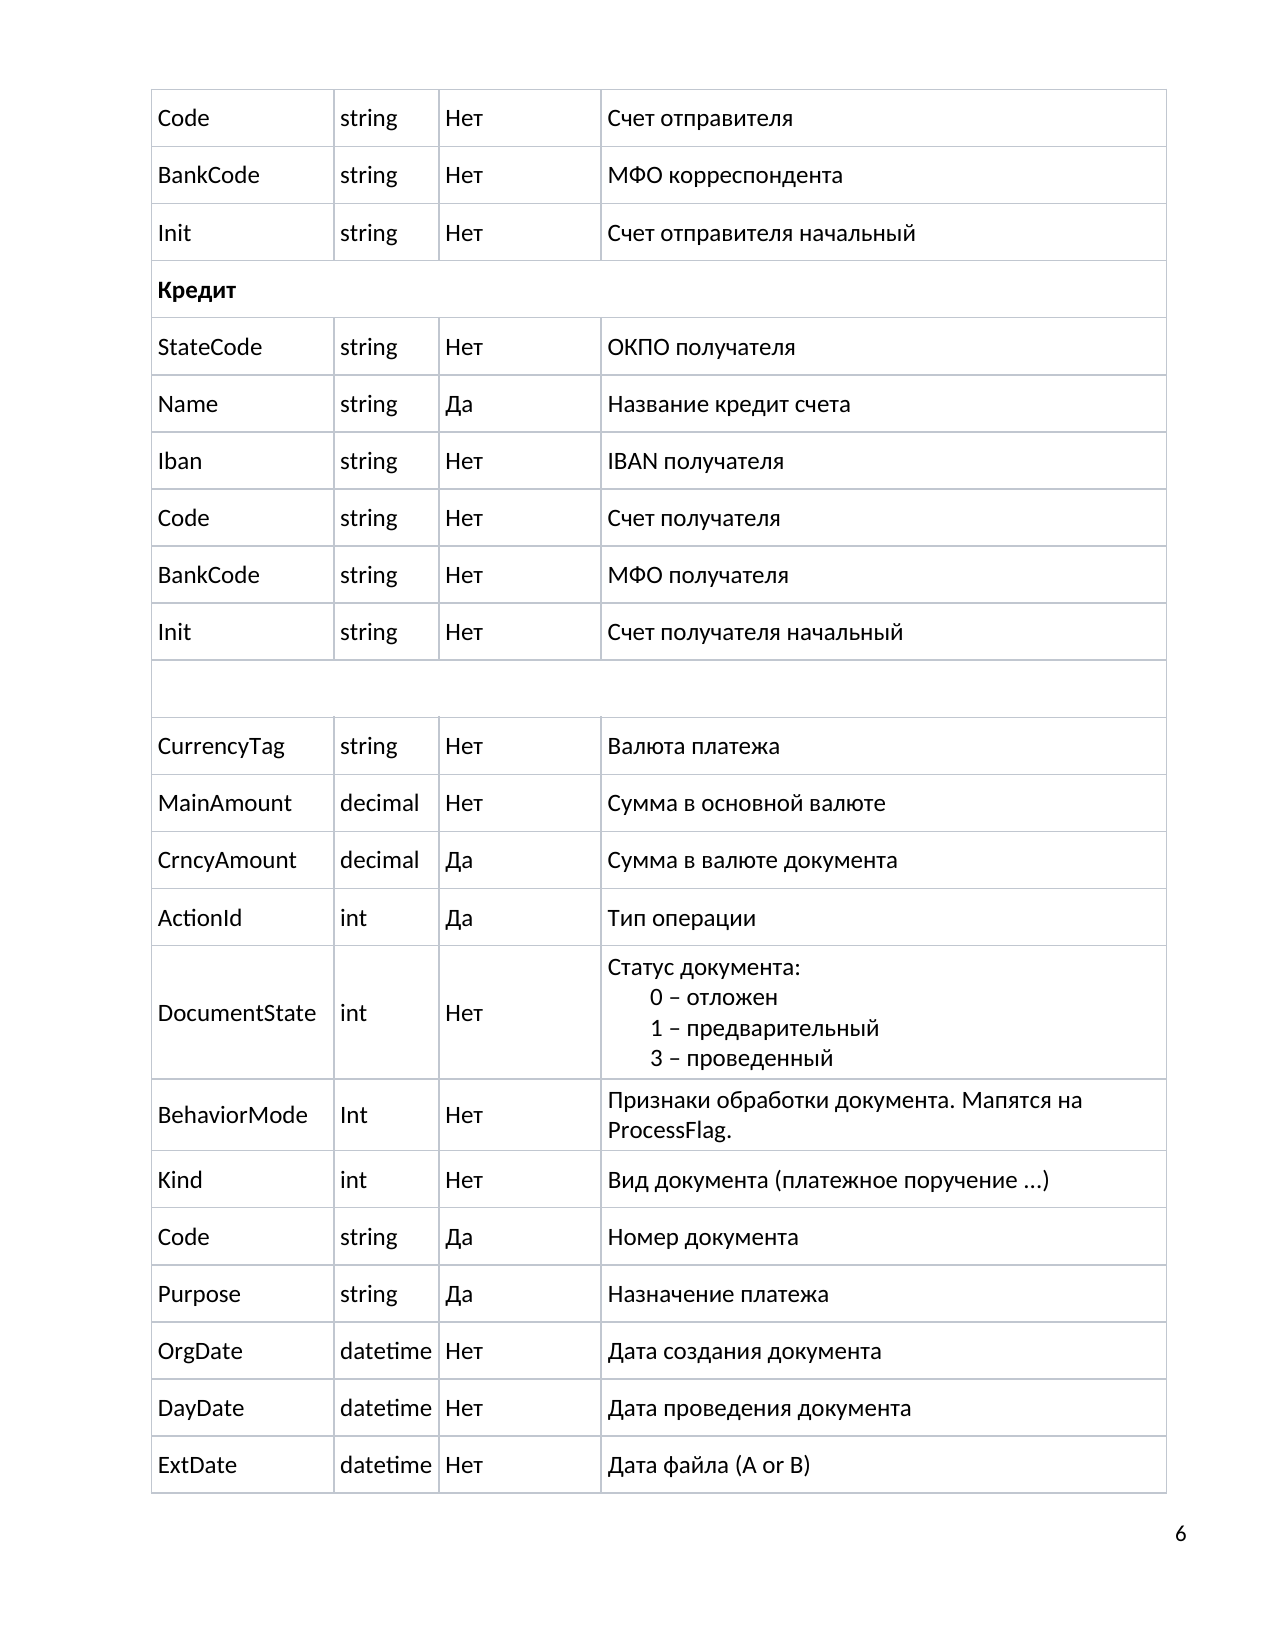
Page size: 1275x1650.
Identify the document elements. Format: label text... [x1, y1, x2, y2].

table_cell Нет [440, 775, 600, 831]
table_cell Code [152, 1208, 333, 1264]
table_cell ActionId [152, 889, 333, 945]
table_cell Purpose [152, 1266, 333, 1321]
table_cell string [335, 604, 438, 659]
table_cell string [335, 1208, 438, 1264]
table_cell decimal [335, 832, 438, 888]
table_cell string [335, 376, 438, 431]
table_cell Code [152, 490, 333, 545]
table_cell string [335, 718, 438, 773]
table_cell int [335, 889, 438, 945]
table_cell Iban [152, 433, 333, 488]
table_cell Нет [440, 318, 600, 374]
table_cell Нет [440, 718, 600, 773]
table_cell Init [152, 204, 333, 260]
table_cell Нет [440, 490, 600, 545]
table_cell string [335, 490, 438, 545]
table_cell Тип операции [602, 889, 1166, 945]
table_cell string [335, 90, 438, 146]
table_cell string [335, 547, 438, 602]
table_cell datetime [335, 1323, 438, 1378]
table_cell Нет [440, 1380, 600, 1435]
table_cell МФО корреспондента [602, 147, 1166, 203]
table_cell Номер документа [602, 1208, 1166, 1264]
table_cell StateCode [152, 318, 333, 374]
table_cell Сумма в валюте документа [602, 832, 1166, 888]
table_cell Нет [440, 90, 600, 146]
table_cell string [335, 204, 438, 260]
table_cell string [335, 433, 438, 488]
table_cell Init [152, 604, 333, 659]
table_cell Сумма в основной валюте [602, 775, 1166, 831]
table_cell datetime [335, 1437, 438, 1492]
table_cell CurrencyTag [152, 718, 333, 773]
table_cell Да [440, 832, 600, 888]
table_cell Счет получателя [602, 490, 1166, 545]
table_cell МФО получателя [602, 547, 1166, 602]
table_cell Счет отправителя [602, 90, 1166, 146]
table_cell Нет [440, 204, 600, 260]
table_cell Дата файла (A or B) [602, 1437, 1166, 1492]
table_cell datetime [335, 1380, 438, 1435]
table_cell int [335, 1151, 438, 1207]
table_cell BehaviorMode [152, 1080, 333, 1150]
table_cell IBAN получателя [602, 433, 1166, 488]
table_cell Вид документа (платежное поручение ...) [602, 1151, 1166, 1207]
table_cell Нет [440, 433, 600, 488]
table_cell Да [440, 1208, 600, 1264]
table_cell DocumentState [152, 946, 333, 1078]
table_cell Дата проведения документа [602, 1380, 1166, 1435]
table_cell Code [152, 90, 333, 146]
table_cell string [335, 1266, 438, 1321]
table_cell Нет [440, 147, 600, 203]
table_cell string [335, 147, 438, 203]
table_cell Дата создания документа [602, 1323, 1166, 1378]
table_cell Name [152, 376, 333, 431]
table_cell Да [440, 889, 600, 945]
table_cell decimal [335, 775, 438, 831]
table_cell Валюта платежа [602, 718, 1166, 773]
table_cell CrncyAmount [152, 832, 333, 888]
table_cell Нет [440, 1437, 600, 1492]
table_cell ExtDate [152, 1437, 333, 1492]
table_cell Нет [440, 946, 600, 1078]
table_cell BankCode [152, 547, 333, 602]
table_cell int [335, 946, 438, 1078]
table_cell Счет отправителя начальный [602, 204, 1166, 260]
table_cell Кредит [152, 261, 1166, 317]
table_cell Int [335, 1080, 438, 1150]
table_cell BankCode [152, 147, 333, 203]
table_cell ОКПО получателя [602, 318, 1166, 374]
table_cell Признаки обработки документа. Мапятся на ProcessFlag. [602, 1080, 1166, 1150]
table_cell Нет [440, 1080, 600, 1150]
table_cell Статус документа: 0 – отложен 1 – предварительный 3 – проведенный [602, 946, 1166, 1078]
table_cell Назначение платежа [602, 1266, 1166, 1321]
table_cell Нет [440, 604, 600, 659]
table_cell Да [440, 376, 600, 431]
table_cell Нет [440, 1323, 600, 1378]
table_cell Kind [152, 1151, 333, 1207]
table_cell string [335, 318, 438, 374]
table_cell MainAmount [152, 775, 333, 831]
table_cell DayDate [152, 1380, 333, 1435]
table_cell [152, 661, 1166, 716]
table_cell OrgDate [152, 1323, 333, 1378]
table_cell Счет получателя начальный [602, 604, 1166, 659]
table_cell Да [440, 1266, 600, 1321]
table_cell Название кредит счета [602, 376, 1166, 431]
table_cell Нет [440, 547, 600, 602]
table_cell Нет [440, 1151, 600, 1207]
